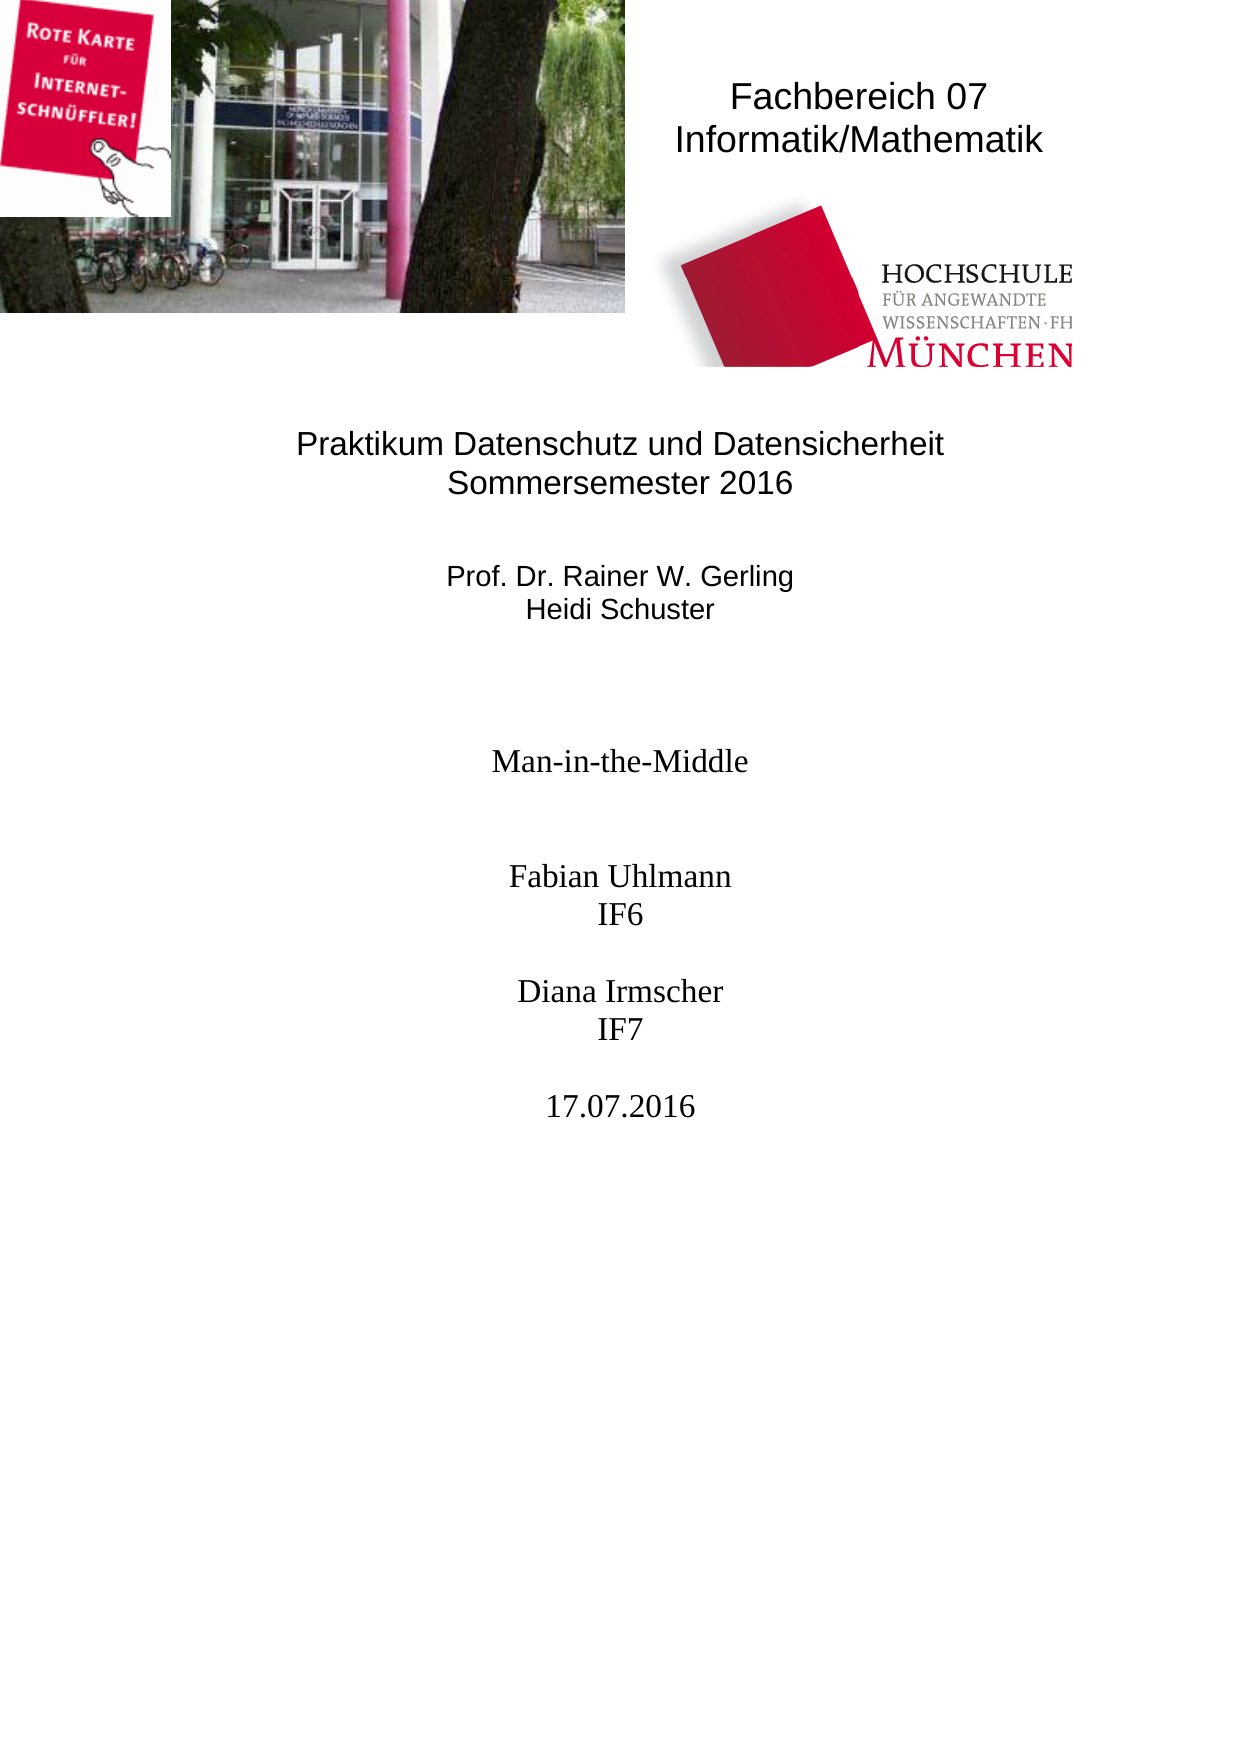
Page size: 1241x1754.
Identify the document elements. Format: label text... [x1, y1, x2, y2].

text Fabian Uhlmann [148, 856, 1092, 894]
picture [0, 0, 625, 313]
text Heidi Schuster [148, 592, 1092, 626]
text Man-in-the-Middle [148, 741, 1092, 779]
text Fachbereich 07 Informatik/Mathematik [625, 74, 1092, 160]
text Diana Irmscher [148, 971, 1092, 1009]
text Praktikum Datenschutz und Datensicherheit [148, 424, 1092, 463]
text IF6 [148, 894, 1092, 933]
picture [645, 188, 1073, 367]
text IF7 [148, 1009, 1092, 1048]
text 17.07.2016 [148, 1086, 1092, 1124]
text Sommersemester 2016 [148, 463, 1092, 501]
text Prof. Dr. Rainer W. Gerling [148, 559, 1092, 592]
